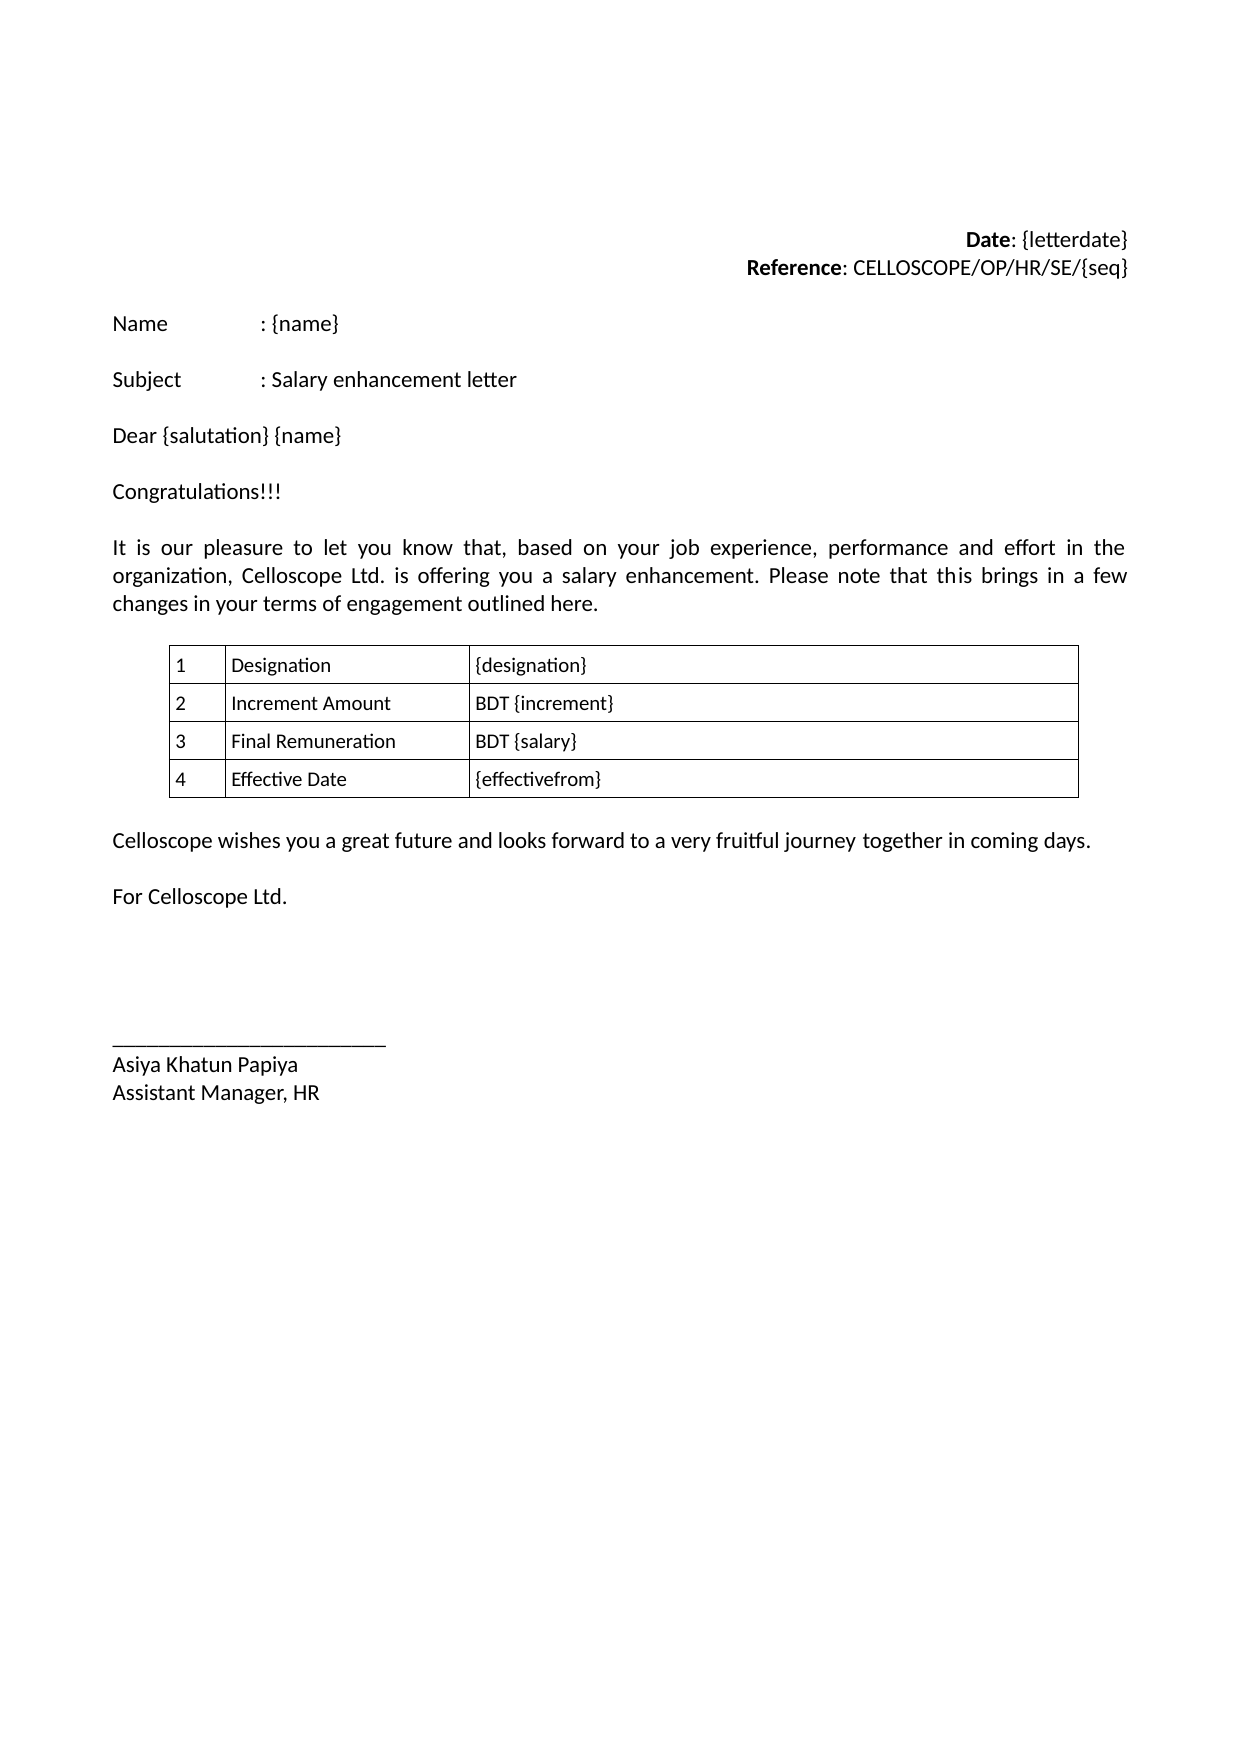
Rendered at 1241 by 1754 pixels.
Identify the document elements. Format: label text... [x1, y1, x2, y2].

text Celloscope wishes you a great future and looks forward to a very fruitful journey together in coming days. [112, 826, 1128, 854]
text ________________________ [112, 994, 1128, 1050]
text Asiya Khatun Papiya [112, 1050, 1128, 1078]
table_cell {effectivefrom} [470, 760, 1078, 797]
text Congratulations!!! [112, 477, 1128, 505]
table_header Designation [226, 646, 469, 683]
table_cell BDT {increment} [470, 684, 1078, 721]
text Name : {name} [112, 309, 1128, 337]
text Reference: CELLOSCOPE/OP/HR/SE/{seq} [112, 253, 1128, 281]
table_cell Increment Amount [226, 684, 469, 721]
table_cell 2 [170, 684, 225, 721]
table_cell BDT {salary} [470, 722, 1078, 759]
table_cell Final Remuneration [226, 722, 469, 759]
table_cell Effective Date [226, 760, 469, 797]
table_header 1 [170, 646, 225, 683]
text Subject : Salary enhancement letter [112, 365, 1128, 393]
text Dear {salutation} {name} [112, 421, 1128, 449]
table_header {designation} [470, 646, 1078, 683]
table_cell 4 [170, 760, 225, 797]
text Assistant Manager, HR [112, 1078, 1128, 1106]
table_cell 3 [170, 722, 225, 759]
text Date: {letterdate} [112, 225, 1128, 253]
text For Celloscope Ltd. [112, 882, 1128, 910]
text It is our pleasure to let you know that, based on your job experience, performance and effort in the organization, Celloscope Ltd. is offering you a salary enhancement. Please note that this brings in a few changes in your terms of engagement outlined here. [112, 533, 1128, 617]
